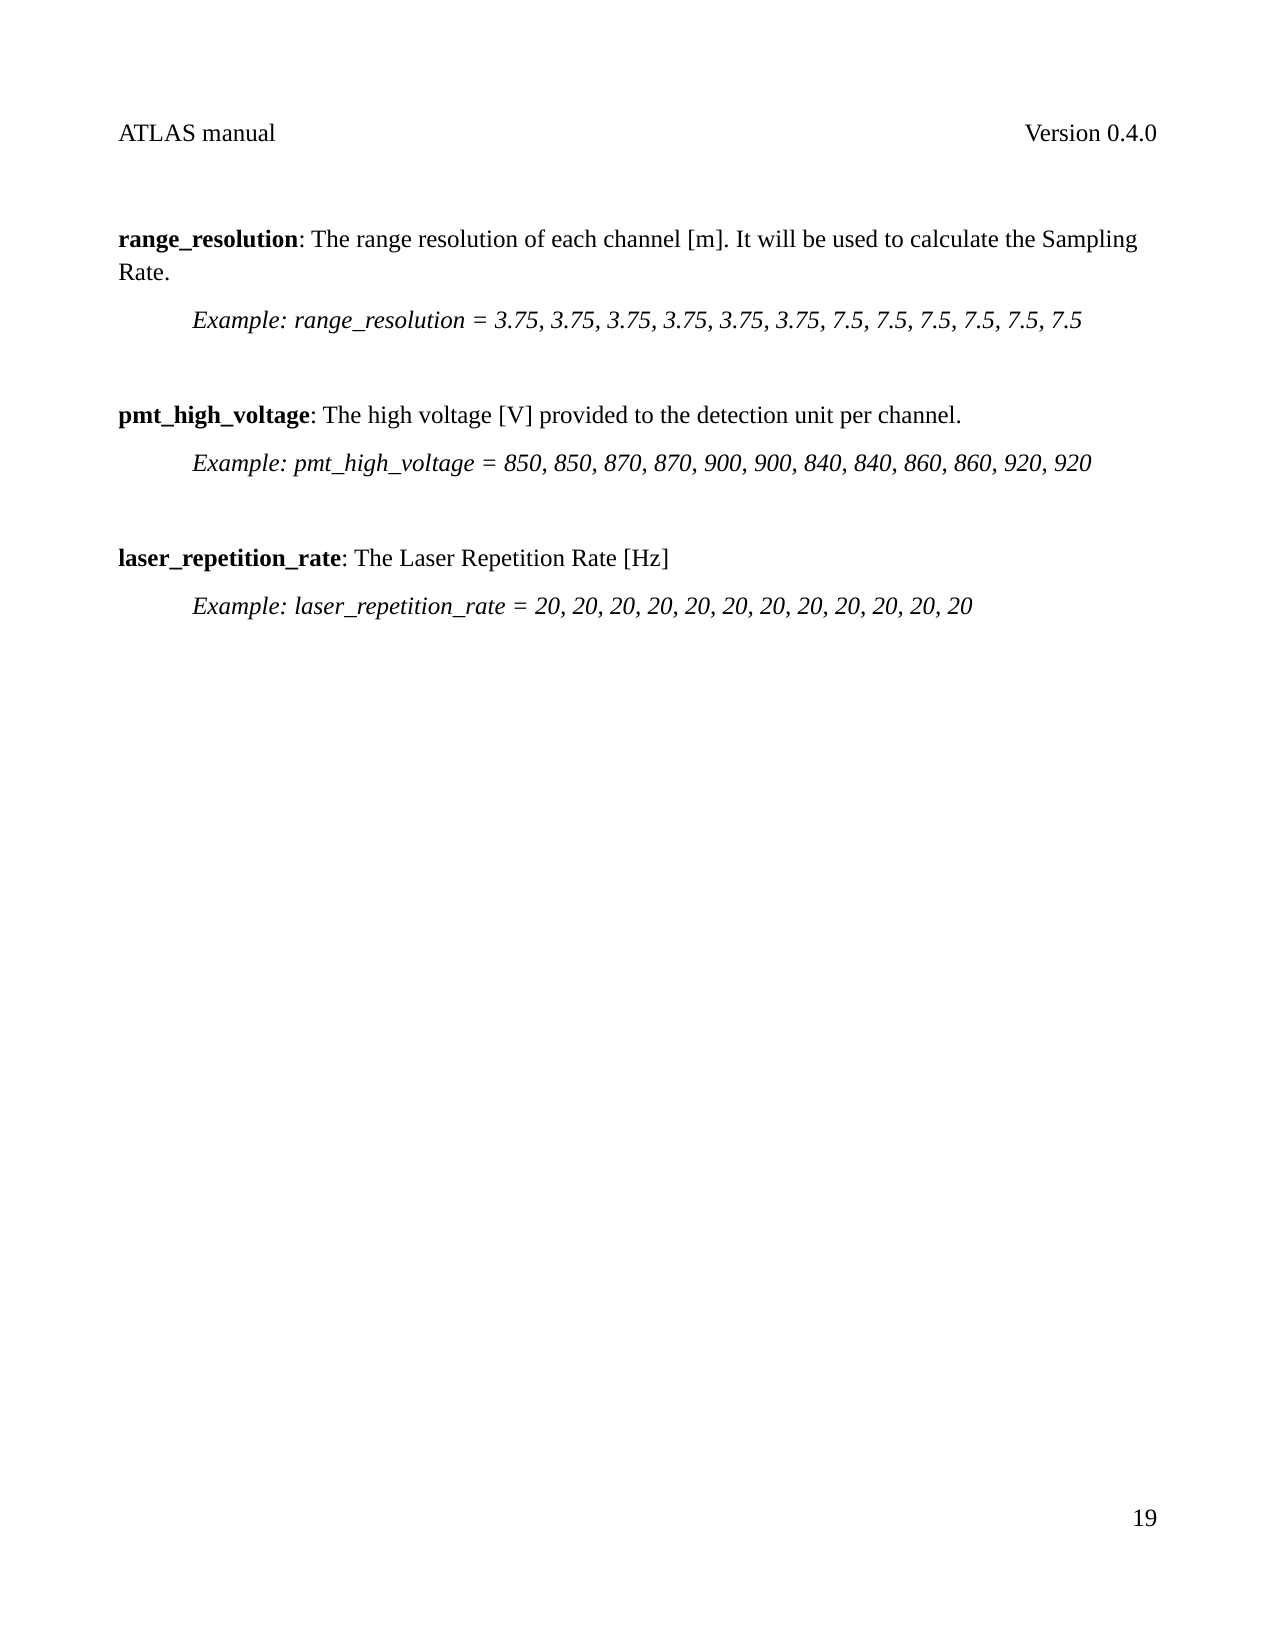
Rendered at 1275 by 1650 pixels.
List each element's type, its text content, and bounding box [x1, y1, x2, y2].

text pmt_high_voltage: The high voltage [V] provided to the detection unit per channel. [118, 400, 1157, 429]
text Example: pmt_high_voltage = 850, 850, 870, 870, 900, 900, 840, 840, 860, 860, 920, 920 [118, 448, 1157, 477]
text Example: range_resolution = 3.75, 3.75, 3.75, 3.75, 3.75, 3.75, 7.5, 7.5, 7.5, 7.5, 7.5, 7.5 [118, 305, 1157, 334]
text range_resolution: The range resolution of each channel [m]. It will be used to calculate the Sampling Rate. [118, 224, 1157, 286]
text laser_repetition_rate: The Laser Repetition Rate [Hz] [118, 543, 1157, 572]
text Example: laser_repetition_rate = 20, 20, 20, 20, 20, 20, 20, 20, 20, 20, 20, 20 [118, 591, 1157, 619]
